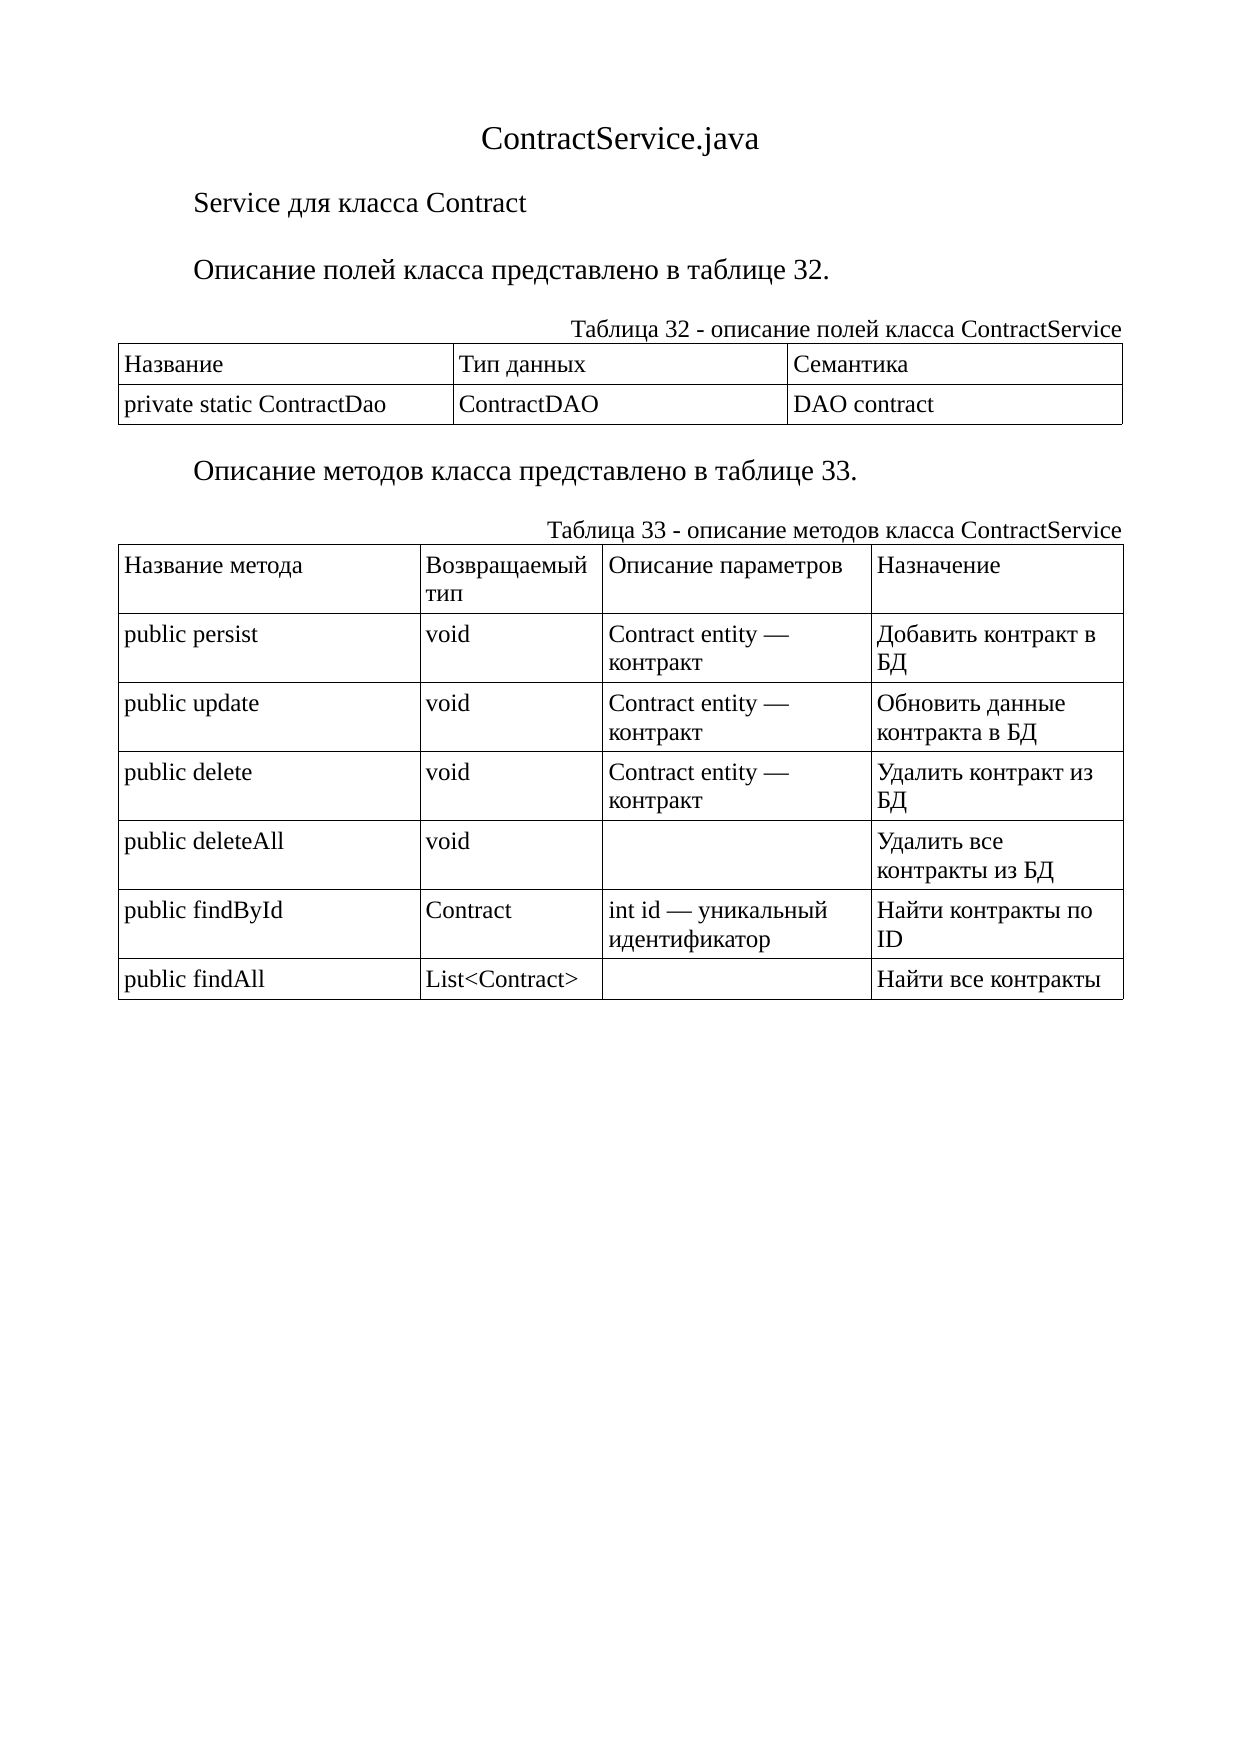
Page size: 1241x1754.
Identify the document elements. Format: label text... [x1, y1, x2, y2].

table_cell public delete [119, 752, 420, 820]
text ContractService.java [118, 118, 1122, 156]
table_cell Contract [421, 890, 602, 958]
table_cell private static ContractDao [119, 385, 453, 424]
text Описание методов класса представлено в таблице 33. [118, 453, 1122, 486]
table_header Название метода [119, 545, 420, 613]
table_cell Contract entity — контракт [603, 683, 871, 751]
text Таблица 32 - описание полей класса ContractService [118, 314, 1122, 343]
table_cell public persist [119, 614, 420, 682]
table_cell Удалить контракт из БД [872, 752, 1123, 820]
table_cell ContractDAO [454, 385, 787, 424]
table_cell void [421, 614, 602, 682]
table_header Назначение [872, 545, 1123, 613]
table_cell Contract entity — контракт [603, 752, 871, 820]
table_cell [603, 959, 871, 998]
table_cell void [421, 752, 602, 820]
table_header Описание параметров [603, 545, 871, 613]
table_cell List<Contract> [421, 959, 602, 998]
table_header Название [119, 344, 453, 384]
table_header Возвращаемый тип [421, 545, 602, 613]
table_cell Contract entity — контракт [603, 614, 871, 682]
table_cell Удалить все контракты из БД [872, 821, 1123, 889]
table_header Тип данных [454, 344, 787, 384]
table_cell Найти контракты по ID [872, 890, 1123, 958]
table_cell int id — уникальный идентификатор [603, 890, 871, 958]
table_cell public deleteAll [119, 821, 420, 889]
table_cell public findAll [119, 959, 420, 998]
table_cell void [421, 821, 602, 889]
text Описание полей класса представлено в таблице 32. [118, 252, 1122, 286]
table_cell Найти все контракты [872, 959, 1123, 998]
table_header Семантика [788, 344, 1122, 384]
table_cell public findById [119, 890, 420, 958]
table_cell [603, 821, 871, 889]
text Таблица 33 - описание методов класса ContractService [118, 515, 1122, 544]
table_cell DAO contract [788, 385, 1122, 424]
text Service для класса Contract [118, 185, 1122, 219]
table_cell Обновить данные контракта в БД [872, 683, 1123, 751]
table_cell public update [119, 683, 420, 751]
table_cell Добавить контракт в БД [872, 614, 1123, 682]
table_cell void [421, 683, 602, 751]
